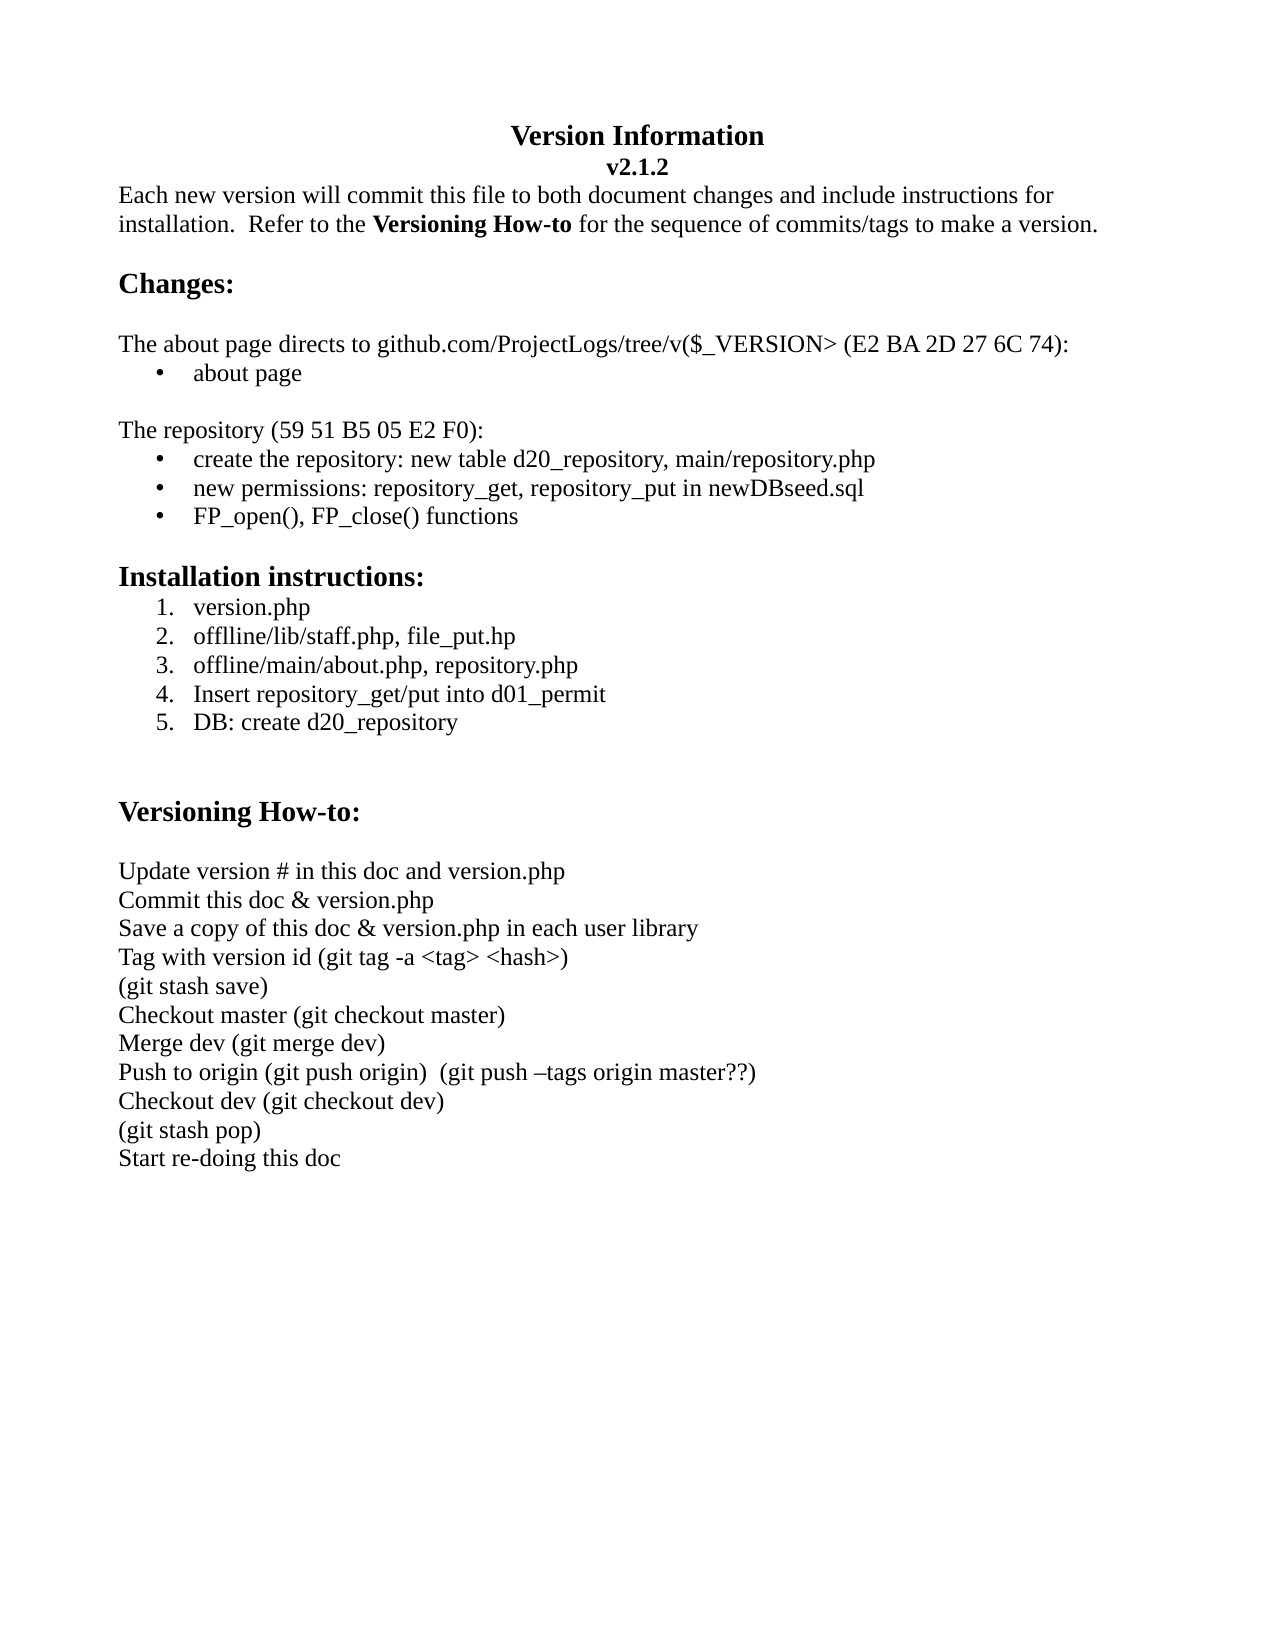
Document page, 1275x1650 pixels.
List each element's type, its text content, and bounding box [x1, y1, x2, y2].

list version.php [156, 592, 1157, 621]
text Commit this doc & version.php [118, 885, 1157, 913]
text Each new version will commit this file to both document changes and include instructions for installation. Refer to the Versioning How-to for the sequence of commits/tags to make a version. [118, 180, 1157, 238]
text Version Information [118, 118, 1157, 152]
text Update version # in this doc and version.php [118, 856, 1157, 885]
text (git stash save) [118, 971, 1157, 1000]
list create the repository: new table d20_repository, main/repository.php [156, 444, 1157, 473]
text Tag with version id (git tag -a <tag> <hash>) [118, 942, 1157, 971]
text The about page directs to github.com/ProjectLogs/tree/v($_VERSION> (E2 BA 2D 27 6C 74): [118, 329, 1157, 358]
text Push to origin (git push origin) (git push –tags origin master??) [118, 1057, 1157, 1086]
text v2.1.2 [118, 152, 1157, 180]
list FP_open(), FP_close() functions [156, 501, 1157, 530]
text Installation instructions: [118, 559, 1157, 592]
list new permissions: repository_get, repository_put in newDBseed.sql [156, 473, 1157, 501]
text Changes: [118, 267, 1157, 300]
text The repository (59 51 B5 05 E2 F0): [118, 415, 1157, 444]
list offline/main/about.php, repository.php [156, 650, 1157, 679]
list DB: create d20_repository [156, 707, 1157, 736]
text Merge dev (git merge dev) [118, 1028, 1157, 1057]
text Start re-doing this doc [118, 1143, 1157, 1172]
text Checkout dev (git checkout dev) [118, 1086, 1157, 1115]
text Checkout master (git checkout master) [118, 1000, 1157, 1028]
text (git stash pop) [118, 1115, 1157, 1143]
text Versioning How-to: [118, 794, 1157, 827]
list about page [156, 358, 1157, 386]
list offlline/lib/staff.php, file_put.hp [156, 621, 1157, 650]
text Save a copy of this doc & version.php in each user library [118, 913, 1157, 942]
list Insert repository_get/put into d01_permit [156, 679, 1157, 707]
